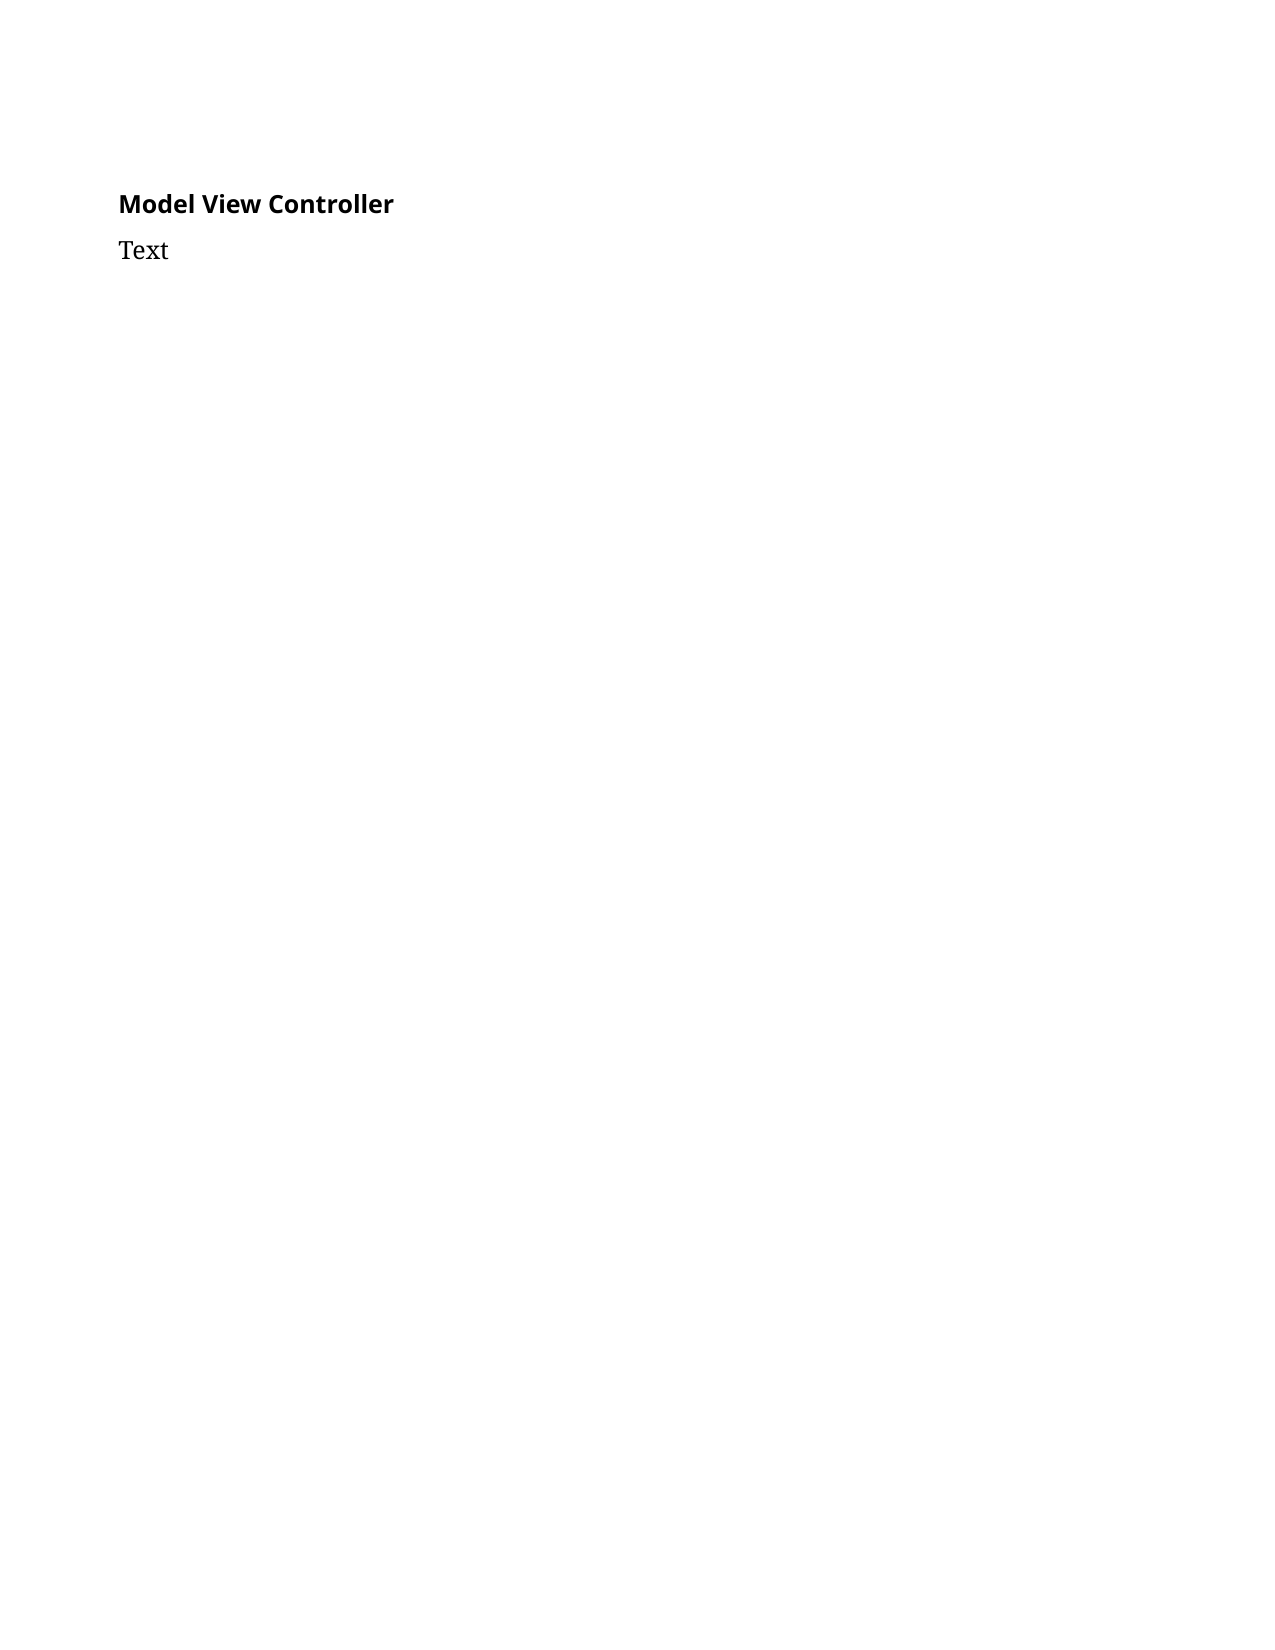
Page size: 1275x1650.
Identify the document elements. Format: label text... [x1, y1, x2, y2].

text Text [118, 233, 1157, 267]
subtitle Model View Controller [118, 186, 1157, 221]
